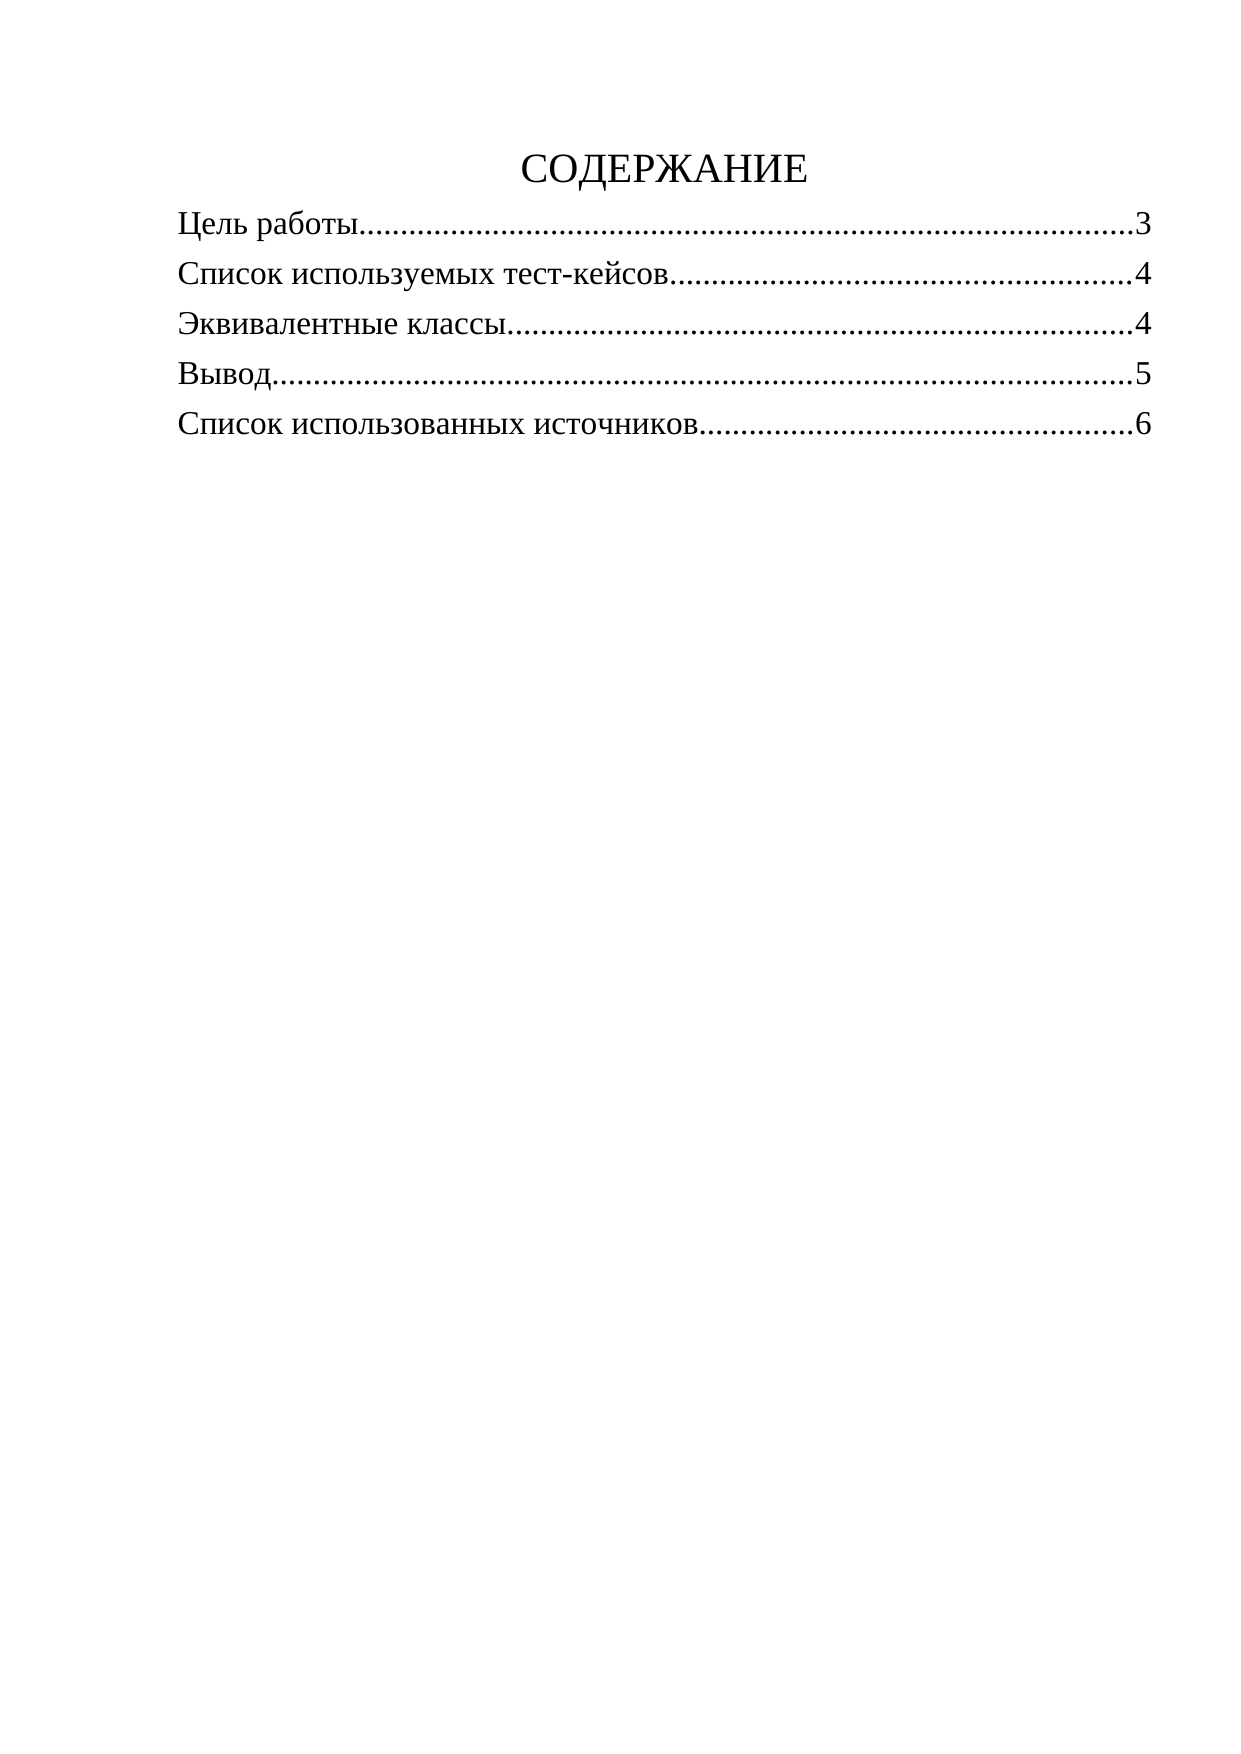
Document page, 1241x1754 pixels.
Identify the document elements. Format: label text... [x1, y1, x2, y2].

text Эквивалентные классы 4 [177, 303, 1152, 342]
text Список используемых тест-кейсов 4 [177, 253, 1152, 292]
text Цель работы 3 [177, 203, 1152, 242]
subtitle СОДЕРЖАНИЕ [177, 143, 1152, 191]
text Список использованных источников 6 [177, 403, 1152, 442]
text Вывод 5 [177, 353, 1152, 392]
